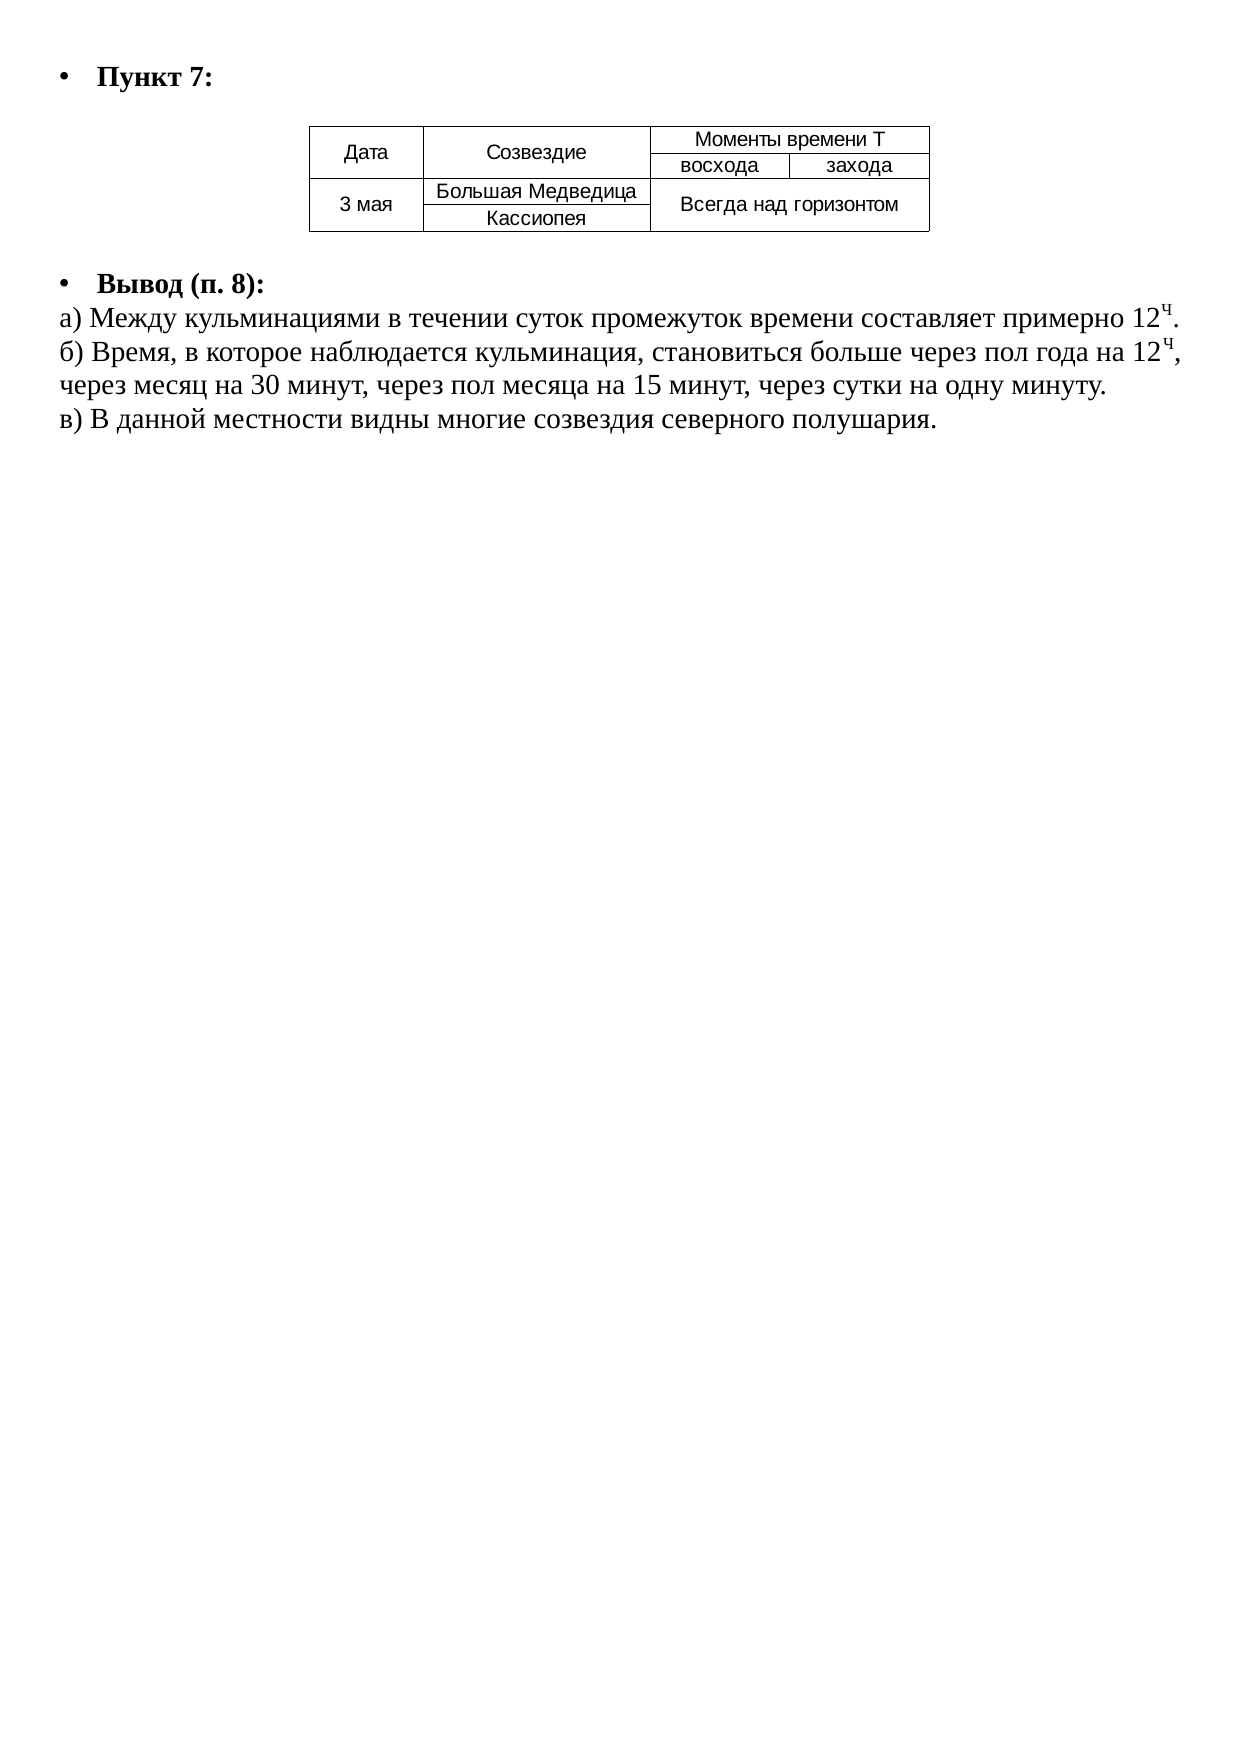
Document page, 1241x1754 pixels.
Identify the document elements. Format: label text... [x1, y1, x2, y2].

list Вывод (п. 8): [59, 266, 1181, 300]
list Пункт 7: [59, 59, 1181, 93]
text а) Между кульминациями в течении суток промежуток времени составляет примерно 12Ч. [59, 300, 1181, 334]
text в) В данной местности видны многие созвездия северного полушария. [59, 401, 1181, 434]
text б) Время, в которое наблюдается кульминация, становиться больше через пол года на 12Ч, через месяц на 30 минут, через пол месяца на 15 минут, через сутки на одну минуту. [59, 334, 1181, 401]
